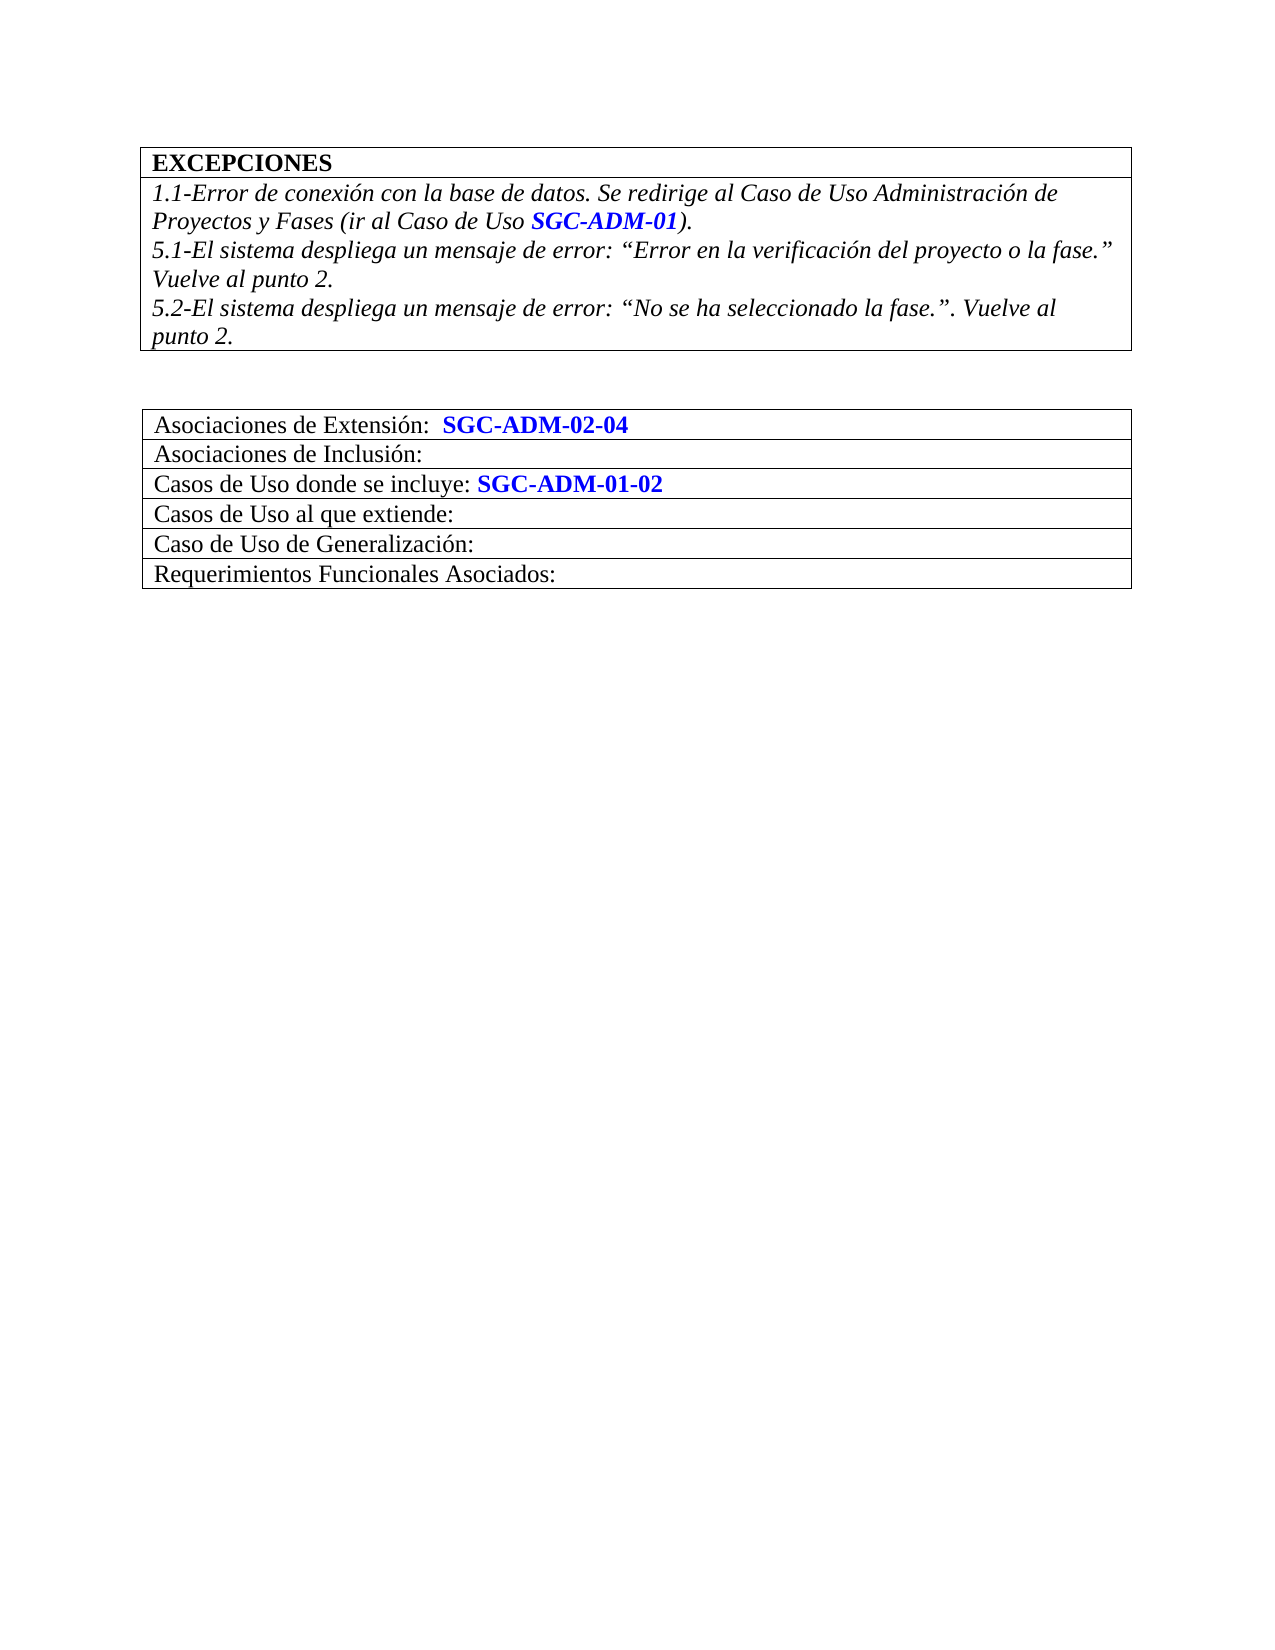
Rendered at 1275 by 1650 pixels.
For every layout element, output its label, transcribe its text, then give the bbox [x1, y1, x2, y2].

table_cell Casos de Uso al que extiende: [143, 499, 1131, 528]
table_cell 1.1-Error de conexión con la base de datos. Se redirige al Caso de Uso Administración de Proyectos y Fases (ir al Caso de Uso SGC-ADM-01). 5.1-El sistema despliega un mensaje de error: “Error en la verificación del proyecto o la fase.” Vuelve al punto 2. 5.2-El sistema despliega un mensaje de error: “No se ha seleccionado la fase.”. Vuelve al punto 2. [141, 178, 1131, 350]
table_header EXCEPCIONES [141, 148, 1131, 177]
table_cell Requerimientos Funcionales Asociados: [143, 559, 1131, 587]
table_header Asociaciones de Extensión: SGC-ADM-02-04 [143, 410, 1131, 438]
table_cell Caso de Uso de Generalización: [143, 529, 1131, 558]
table_cell Asociaciones de Inclusión: [143, 440, 1131, 468]
table_cell Casos de Uso donde se incluye: SGC-ADM-01-02 [143, 469, 1131, 498]
